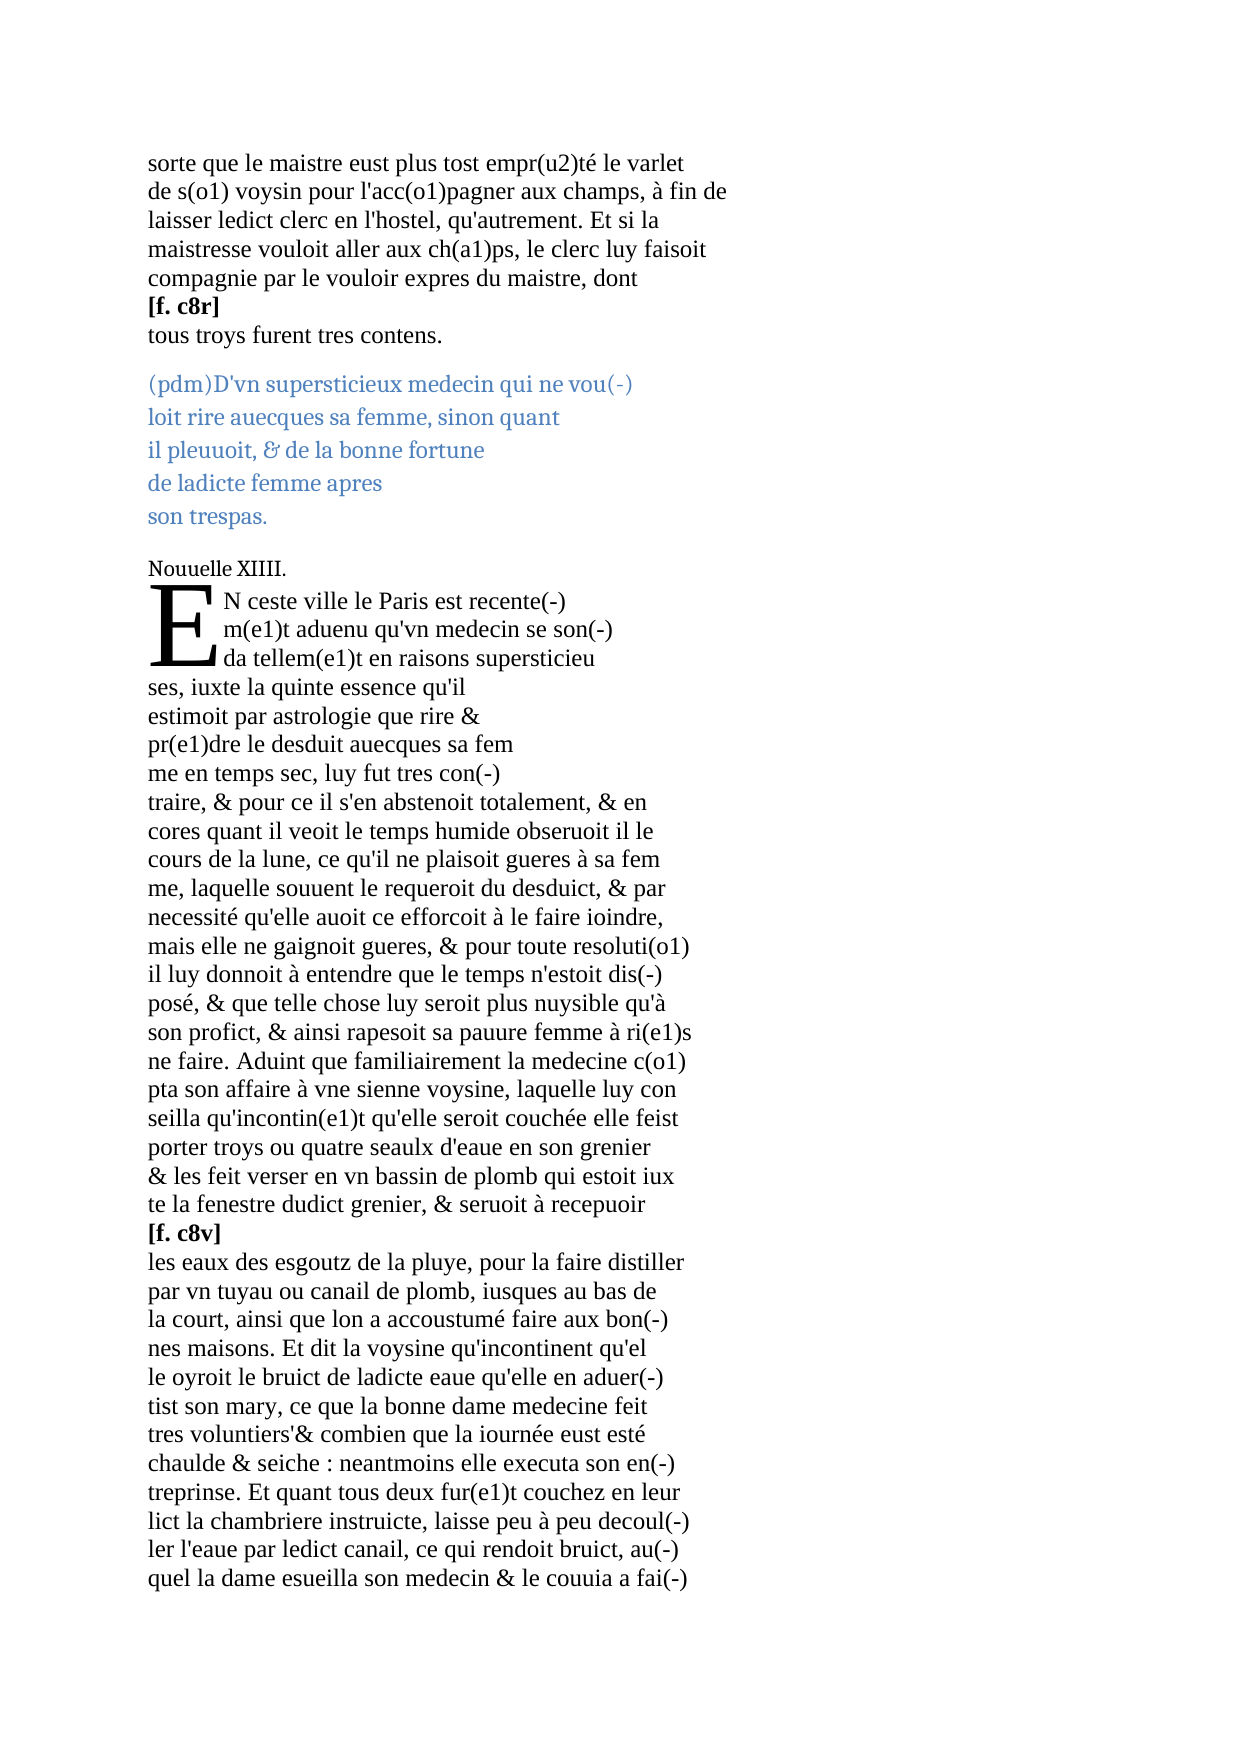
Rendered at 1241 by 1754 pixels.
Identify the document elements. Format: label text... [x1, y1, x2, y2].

subtitle Nouuelle XIIII. [148, 556, 1093, 582]
text EN ceste ville le Paris est recente(-) m(e1)t aduenu qu'vn medecin se son(-) da tellem(e1)t en raisons supersticieu ses, iuxte la quinte essence qu'il estimoit par astrologie que rire & pr(e1)dre le desduit auecques sa fem me en temps sec, luy fut tres con(-) traire, & pour ce il s'en abstenoit totalement, & en cores quant il veoit le temps humide obseruoit il le cours de la lune, ce qu'il ne plaisoit gueres à sa fem me, laquelle souuent le requeroit du desduict, & par necessité qu'elle auoit ce efforcoit à le faire ioindre, mais elle ne gaignoit gueres, & pour toute resoluti(o1) il luy donnoit à entendre que le temps n'estoit dis(-) posé, & que telle chose luy seroit plus nuysible qu'à son profict, & ainsi rapesoit sa pauure femme à ri(e1)s ne faire. Aduint que familiairement la medecine c(o1) pta son affaire à vne sienne voysine, laquelle luy con seilla qu'incontin(e1)t qu'elle seroit couchée elle feist porter troys ou quatre seaulx d'eaue en son grenier & les feit verser en vn bassin de plomb qui estoit iux te la fenestre dudict grenier, & seruoit à recepuoir [f. c8v] les eaux des esgoutz de la pluye, pour la faire distiller par vn tuyau ou canail de plomb, iusques au bas de la court, ainsi que lon a accoustumé faire aux bon(-) nes maisons. Et dit la voysine qu'incontinent qu'el le oyroit le bruict de ladicte eaue qu'elle en aduer(-) tist son mary, ce que la bonne dame medecine feit tres voluntiers'& combien que la iournée eust esté chaulde & seiche : neantmoins elle executa son en(-) treprinse. Et quant tous deux fur(e1)t couchez en leur lict la chambriere instruicte, laisse peu à peu decoul(-) ler l'eaue par ledict canail, ce qui rendoit bruict, au(-) quel la dame esueilla son medecin & le couuia a fai(-) [148, 586, 1093, 1592]
subtitle (pdm)D'vn supersticieux medecin qui ne vou(-) loit rire auecques sa femme, sinon quant il pleuuoit, & de la bonne fortune de ladicte femme apres son trespas. [148, 370, 1093, 531]
text sorte que le maistre eust plus tost empr(u2)té le varlet de s(o1) voysin pour l'acc(o1)pagner aux champs, à fin de laisser ledict clerc en l'hostel, qu'autrement. Et si la maistresse vouloit aller aux ch(a1)ps, le clerc luy faisoit compagnie par le vouloir expres du maistre, dont [f. c8r] tous troys furent tres contens. [148, 148, 1093, 349]
